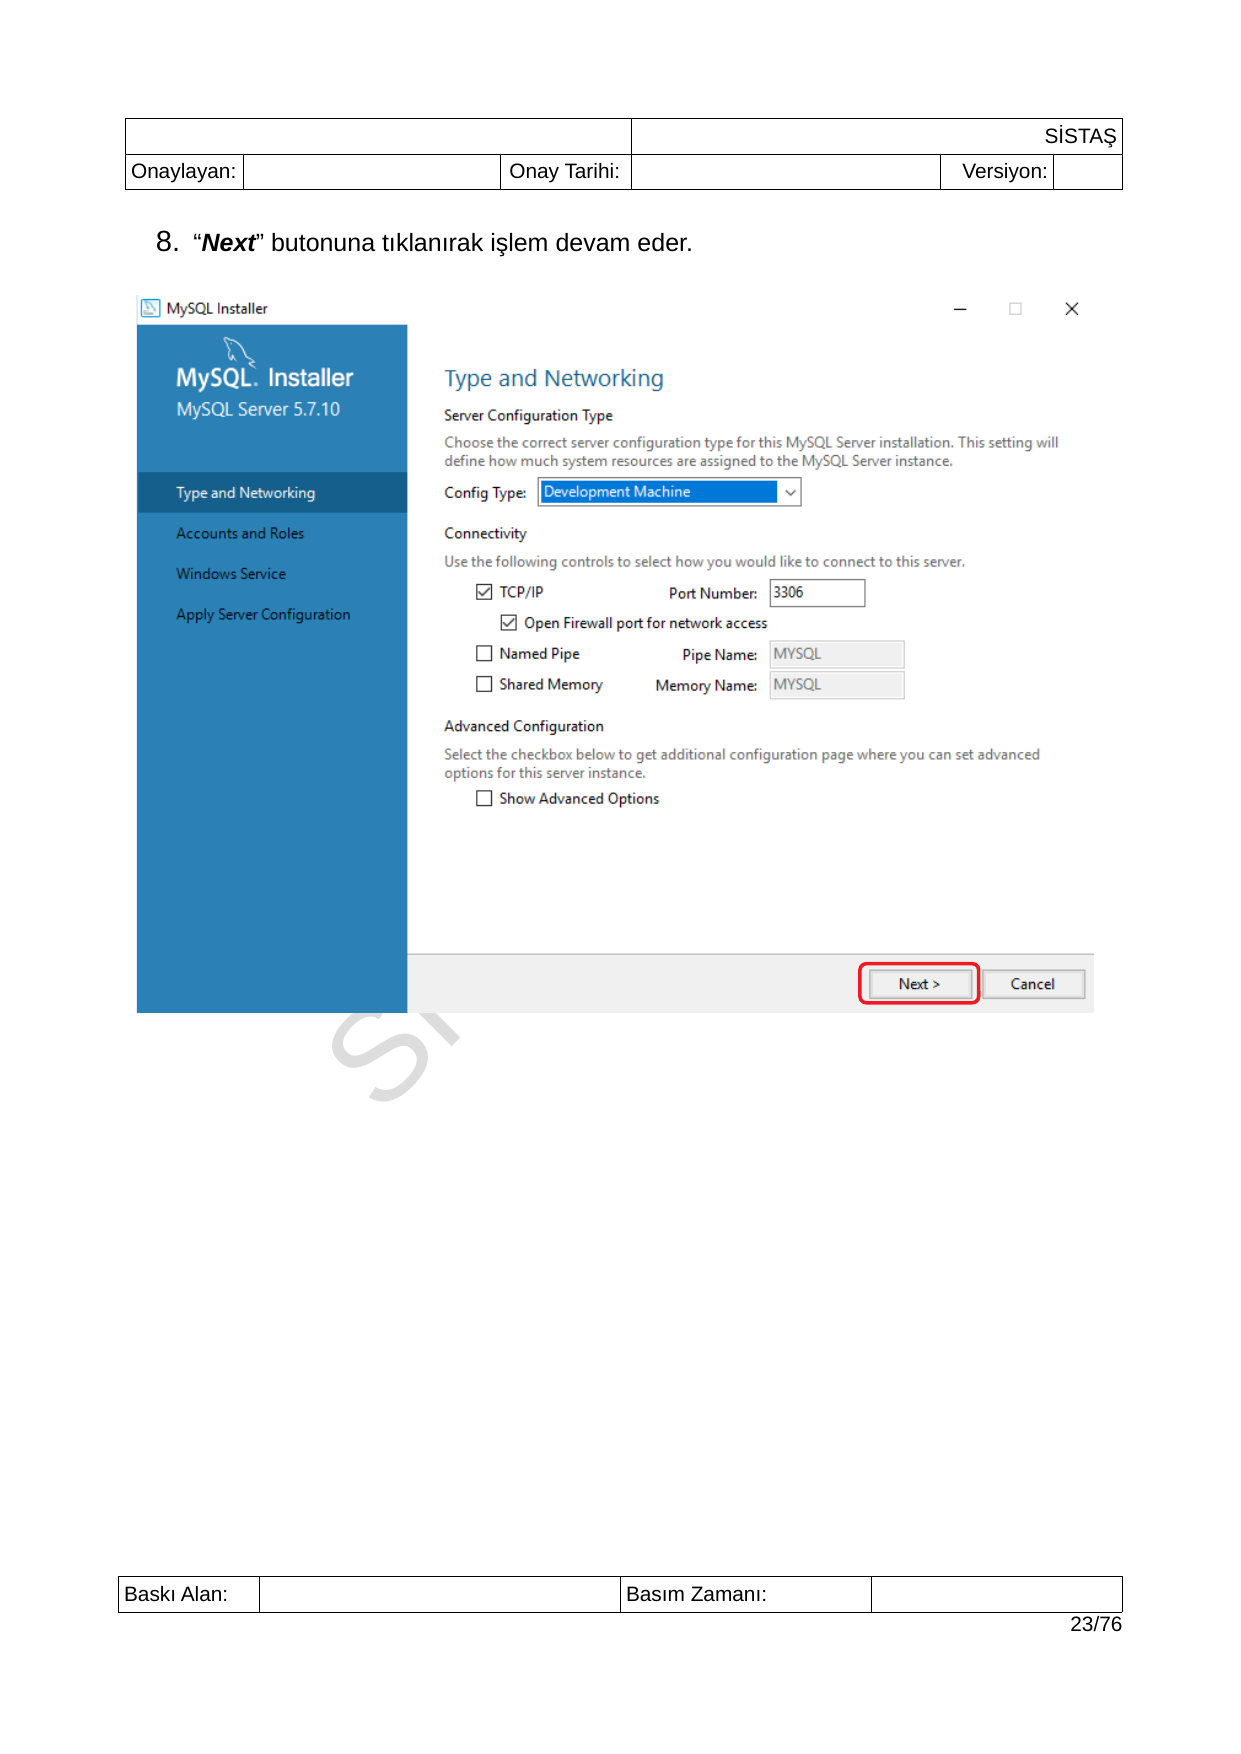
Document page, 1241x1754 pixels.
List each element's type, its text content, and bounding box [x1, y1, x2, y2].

list “Next” butonuna tıklanırak işlem devam eder. [156, 224, 1122, 258]
picture [136, 295, 1095, 1013]
